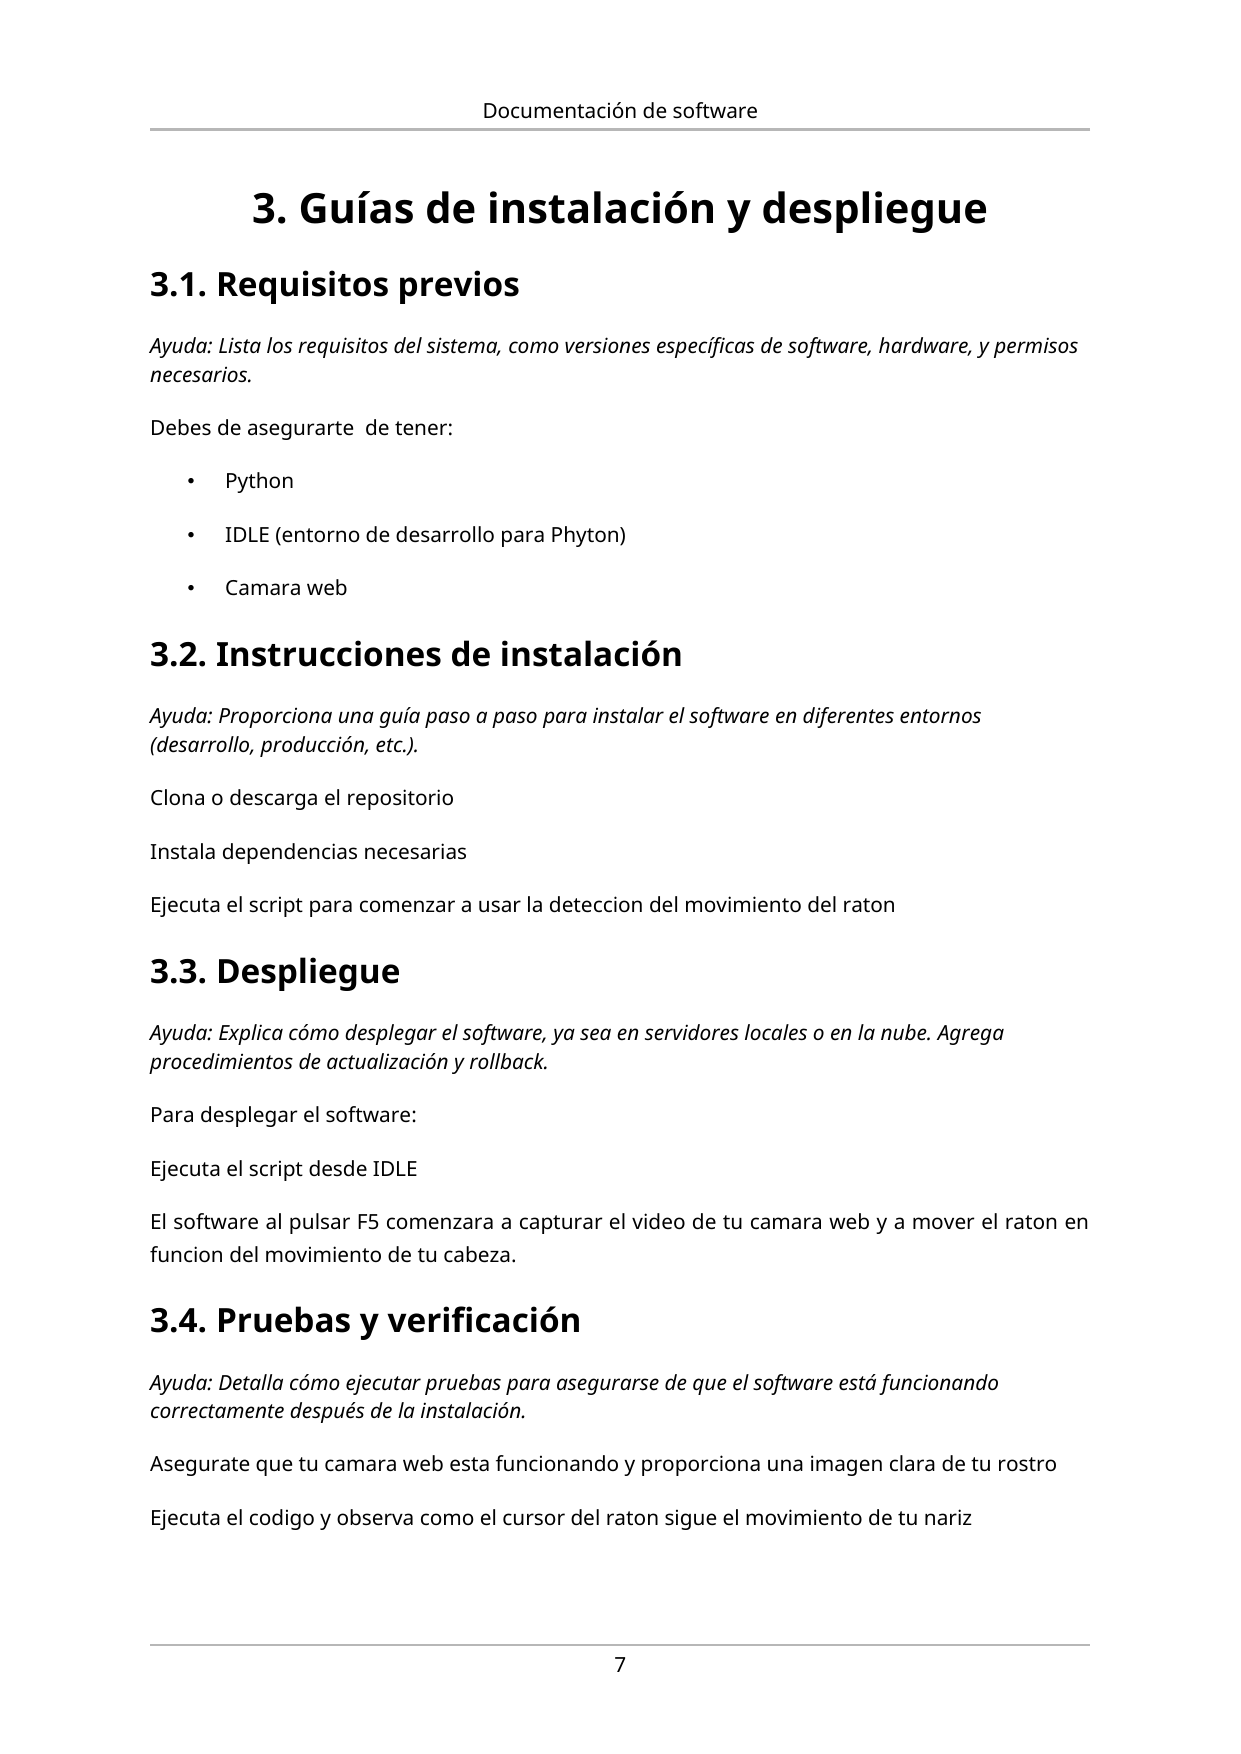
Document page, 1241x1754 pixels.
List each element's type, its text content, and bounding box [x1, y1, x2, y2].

text El software al pulsar F5 comenzara a capturar el video de tu camara web y a mover el raton en funcion del movimiento de tu cabeza. [150, 1207, 1090, 1268]
text Clona o descarga el repositorio [150, 783, 1090, 812]
text Asegurate que tu camara web esta funcionando y proporciona una imagen clara de tu rostro [150, 1449, 1090, 1478]
text Ayuda: Explica cómo desplegar el software, ya sea en servidores locales o en la nube. Agrega procedimientos de actualización y rollback. [150, 1018, 1090, 1075]
list Camara web [187, 573, 1090, 602]
text Para desplegar el software: [150, 1100, 1090, 1129]
text Ejecuta el codigo y observa como el cursor del raton sigue el movimiento de tu nariz [150, 1503, 1090, 1531]
list IDLE (entorno de desarrollo para Phyton) [187, 520, 1090, 548]
subtitle 3.3. Despliegue [150, 948, 1090, 993]
text Ejecuta el script para comenzar a usar la deteccion del movimiento del raton [150, 890, 1090, 919]
text Ayuda: Lista los requisitos del sistema, como versiones específicas de software, hardware, y permisos necesarios. [150, 331, 1090, 388]
subtitle 3.4. Pruebas y verificación [150, 1297, 1090, 1343]
text Ayuda: Proporciona una guía paso a paso para instalar el software en diferentes entornos (desarrollo, producción, etc.). [150, 702, 1090, 758]
subtitle 3.1. Requisitos previos [150, 261, 1090, 306]
list Python [187, 467, 1090, 495]
subtitle 3. Guías de instalación y despliegue [150, 179, 1090, 236]
subtitle 3.2. Instrucciones de instalación [150, 631, 1090, 677]
text Instala dependencias necesarias [150, 837, 1090, 865]
text Ayuda: Detalla cómo ejecutar pruebas para asegurarse de que el software está funcionando correctamente después de la instalación. [150, 1368, 1090, 1424]
text Ejecuta el script desde IDLE [150, 1154, 1090, 1182]
text Debes de asegurarte de tener: [150, 413, 1090, 442]
